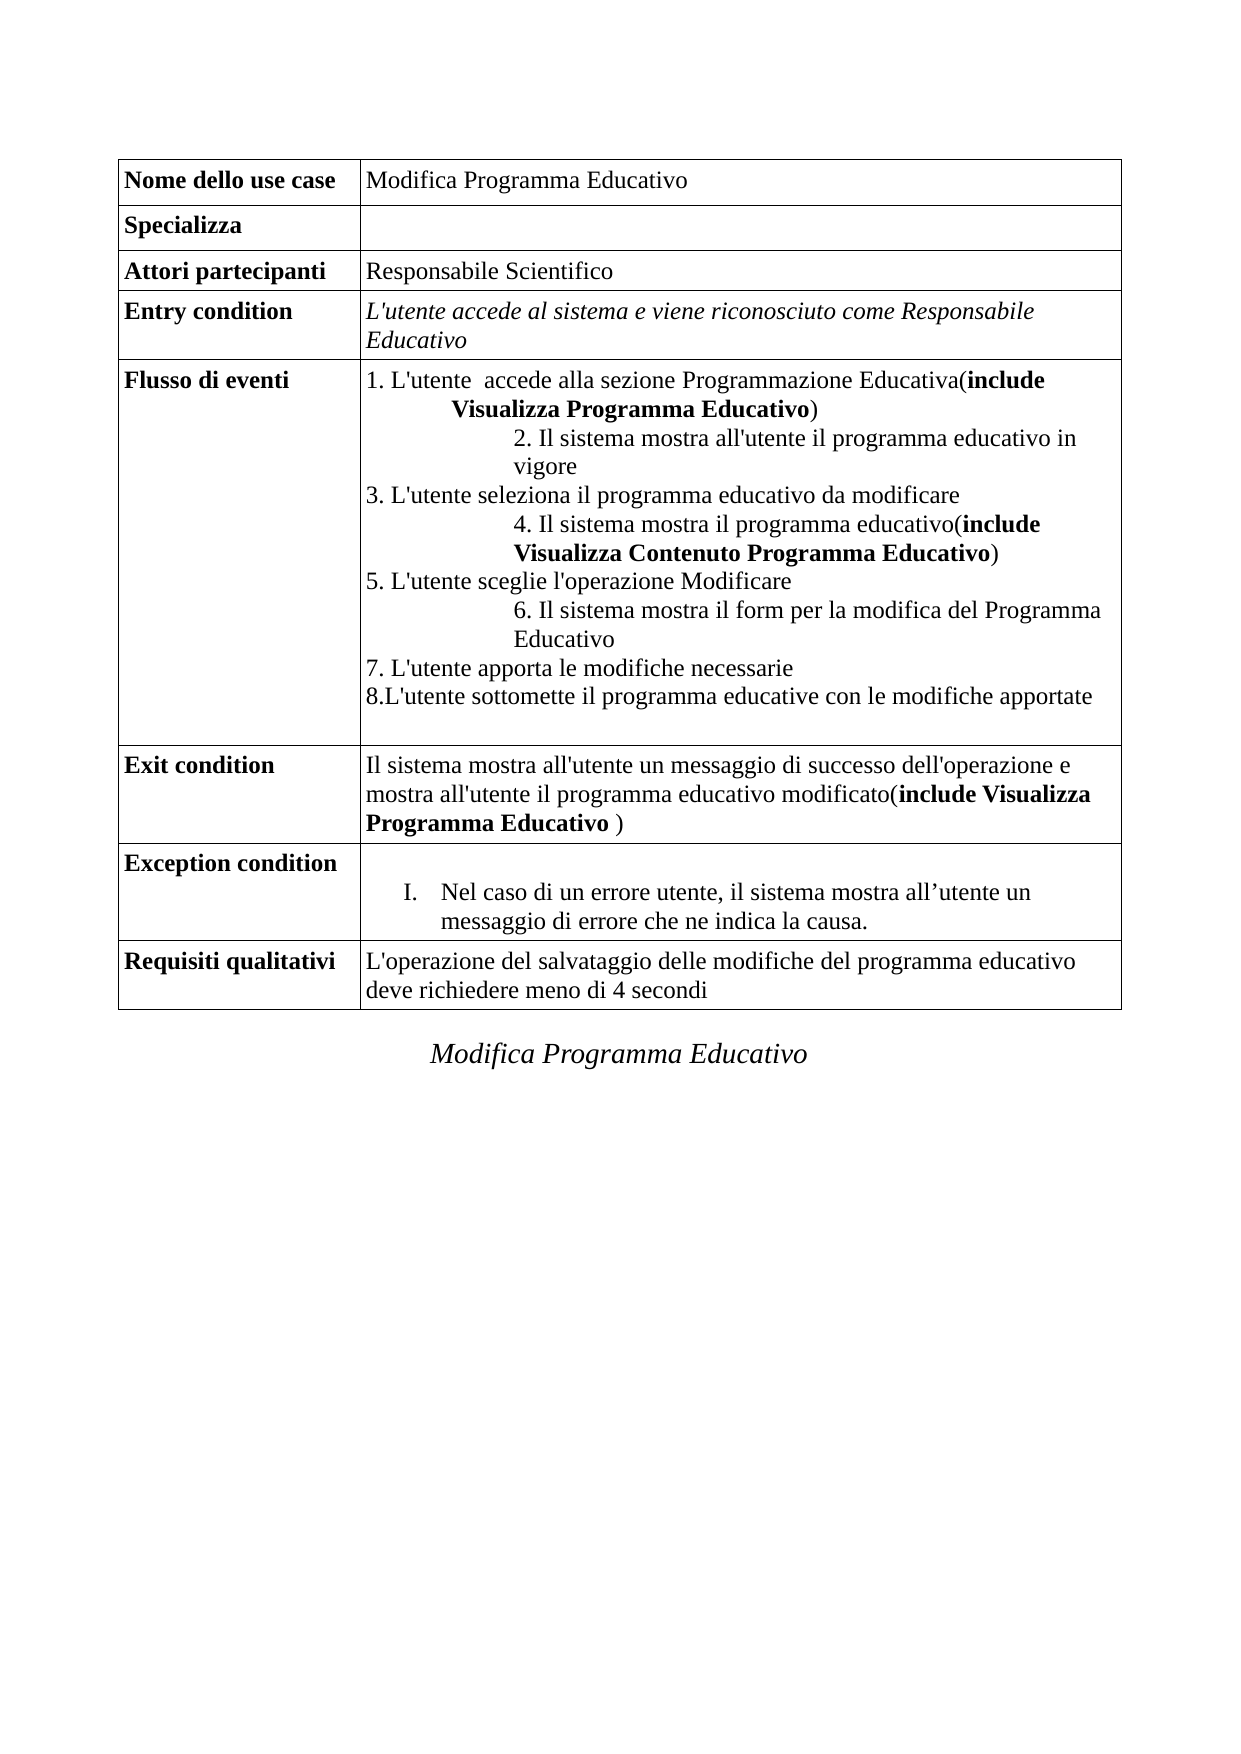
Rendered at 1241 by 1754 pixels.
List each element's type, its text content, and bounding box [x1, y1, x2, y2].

table_cell Attori partecipanti [119, 251, 360, 290]
table_cell Il sistema mostra all'utente un messaggio di successo dell'operazione e mostra all'utente il programma educativo modificato(include Visualizza Programma Educativo ) [361, 746, 1121, 842]
table_cell L'operazione del salvataggio delle modifiche del programma educativo deve richiedere meno di 4 secondi [361, 941, 1121, 1009]
text Modifica Programma Educativo [118, 1036, 1122, 1069]
table_cell Flusso di eventi [119, 360, 360, 745]
table_cell Responsabile Scientifico [361, 251, 1121, 290]
table_cell Entry condition [119, 291, 360, 359]
table_cell Exit condition [119, 746, 360, 842]
table_cell L'utente accede alla sezione Programmazione Educativa(include Visualizza Programma Educativo) Il sistema mostra all'utente il programma educativo in vigore L'utente seleziona il programma educativo da modificare Il sistema mostra il programma educativo(include Visualizza Contenuto Programma Educativo) L'utente sceglie l'operazione Modificare Il sistema mostra il form per la modifica del Programma Educativo L'utente apporta le modifiche necessarie 8.L'utente sottomette il programma educative con le modifiche apportate [361, 360, 1121, 745]
table_cell Requisiti qualitativi [119, 941, 360, 1009]
table_header Nome dello use case [119, 160, 360, 205]
table_cell Exception condition [119, 844, 360, 940]
table_cell [361, 206, 1121, 250]
table_header Modifica Programma Educativo [361, 160, 1121, 205]
table_cell Specializza [119, 206, 360, 250]
table_cell Nel caso di un errore utente, il sistema mostra all’utente un messaggio di errore che ne indica la causa. [361, 844, 1121, 940]
table_cell L'utente accede al sistema e viene riconosciuto come Responsabile Educativo [361, 291, 1121, 359]
